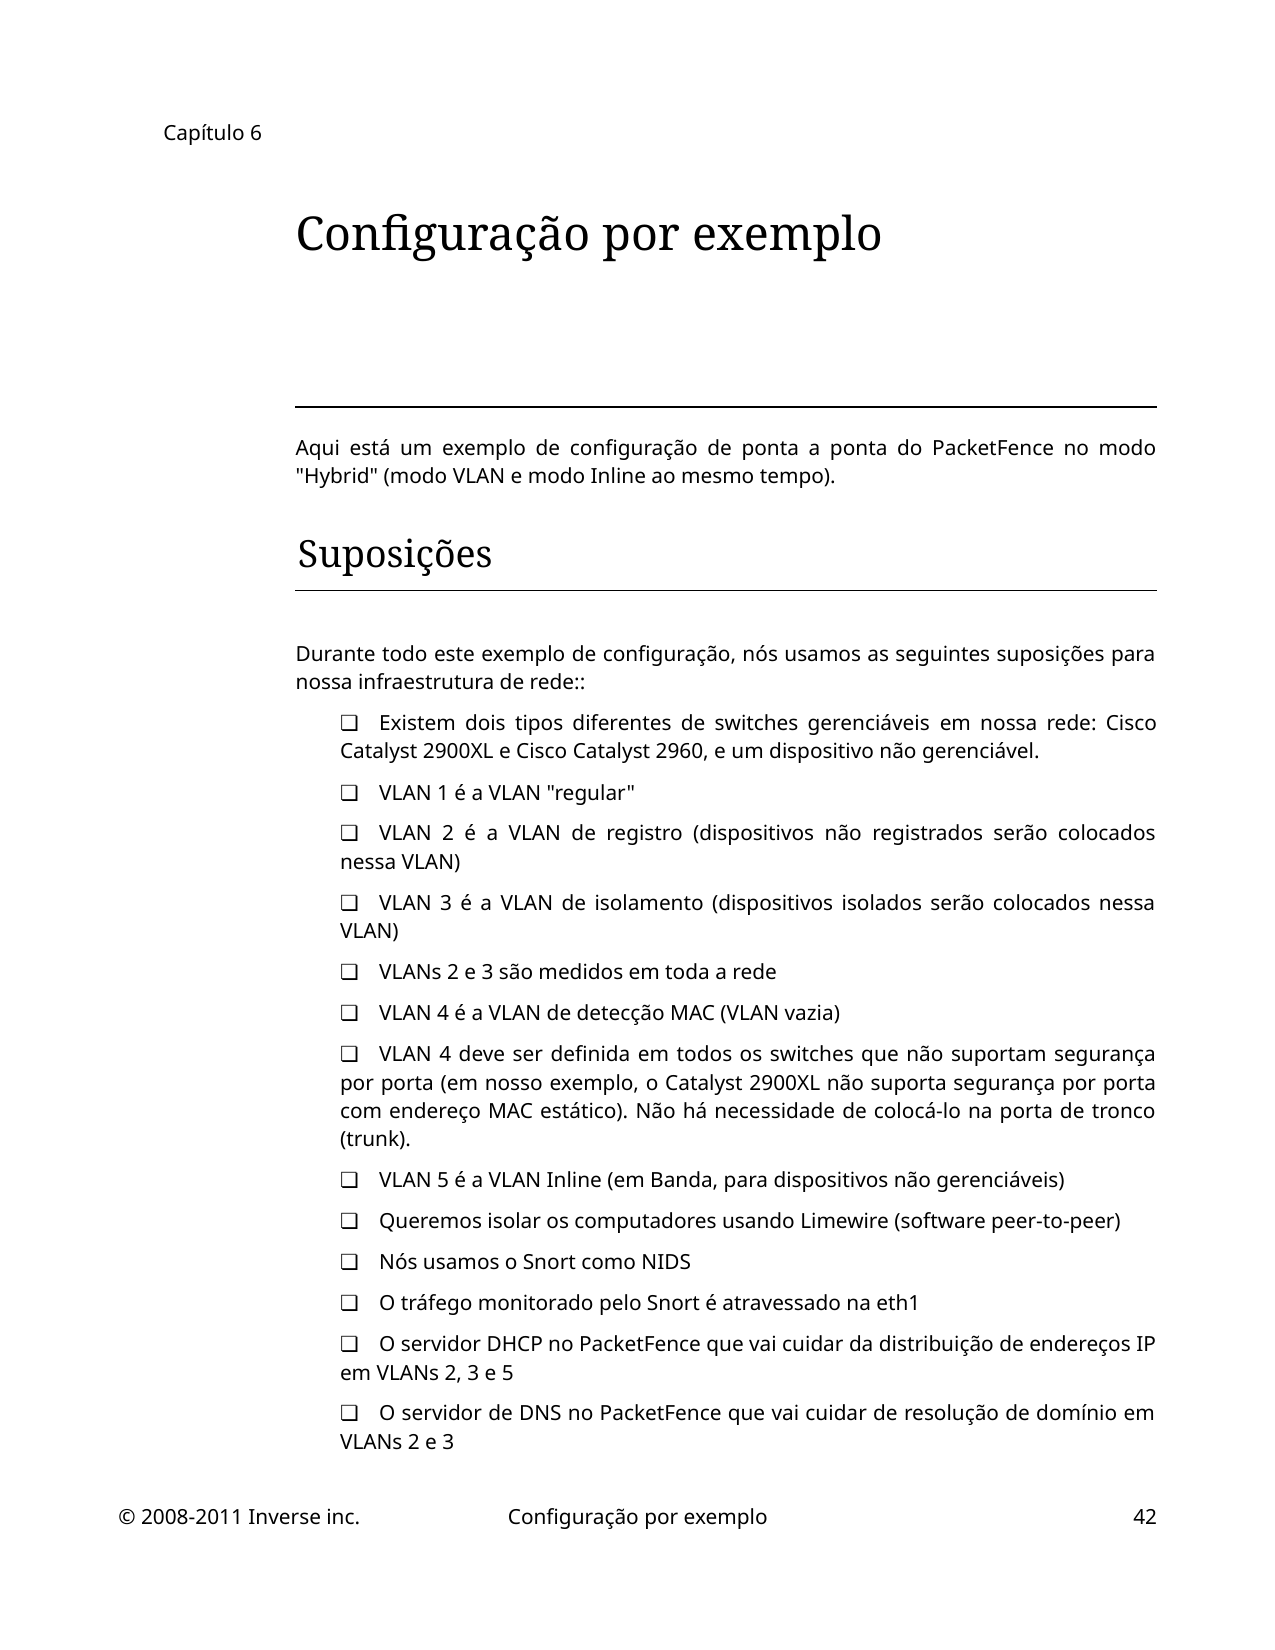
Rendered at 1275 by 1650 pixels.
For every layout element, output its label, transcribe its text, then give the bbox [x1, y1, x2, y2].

list ❏ Nós usamos o Snort como NIDS [340, 1247, 1157, 1276]
list ❏ VLANs 2 e 3 são medidos em toda a rede [340, 957, 1157, 986]
list ❏ VLAN 2 é a VLAN de registro (dispositivos não registrados serão colocados nessa VLAN) [340, 818, 1157, 875]
list ❏ VLAN 1 é a VLAN "regular" [340, 778, 1157, 806]
list ❏ VLAN 4 é a VLAN de detecção MAC (VLAN vazia) [340, 998, 1157, 1027]
list ❏ O servidor de DNS no PacketFence que vai cuidar de resolução de domínio em VLANs 2 e 3 [340, 1398, 1157, 1455]
list ❏ Existem dois tipos diferentes de switches gerenciáveis ​​em nossa rede: Cisco Catalyst 2900XL e Cisco Catalyst 2960, e um dispositivo não gerenciável. [340, 708, 1157, 765]
text Durante todo este exemplo de configuração, nós usamos as seguintes suposições para nossa infraestrutura de rede:: [295, 639, 1157, 696]
list ❏ O servidor DHCP no PacketFence que vai cuidar da distribuição de endereços IP em VLANs 2, 3 e 5 [340, 1329, 1157, 1386]
list ❏ VLAN 4 deve ser definida em todos os switches que não suportam segurança por porta (em nosso exemplo, o Catalyst 2900XL não suporta segurança por porta com endereço MAC estático). Não há necessidade de colocá-lo na porta de tronco (trunk). [340, 1039, 1157, 1153]
list ❏ Queremos isolar os computadores usando Limewire (software peer-to-peer) [340, 1206, 1157, 1235]
list ❏ VLAN 5 é a VLAN Inline (em Banda, para dispositivos não gerenciáveis) [340, 1165, 1157, 1194]
text Aqui está um exemplo de configuração de ponta a ponta do PacketFence no modo "Hybrid" (modo VLAN e modo Inline ao mesmo tempo). [295, 433, 1157, 490]
subtitle Configuração por exemplo [295, 201, 1157, 406]
list ❏ O tráfego monitorado pelo Snort é atravessado na eth1 [340, 1288, 1157, 1317]
list ❏ VLAN 3 é a VLAN de isolamento (dispositivos isolados serão colocados nessa VLAN) [340, 888, 1157, 945]
subtitle Suposições [295, 527, 1157, 590]
